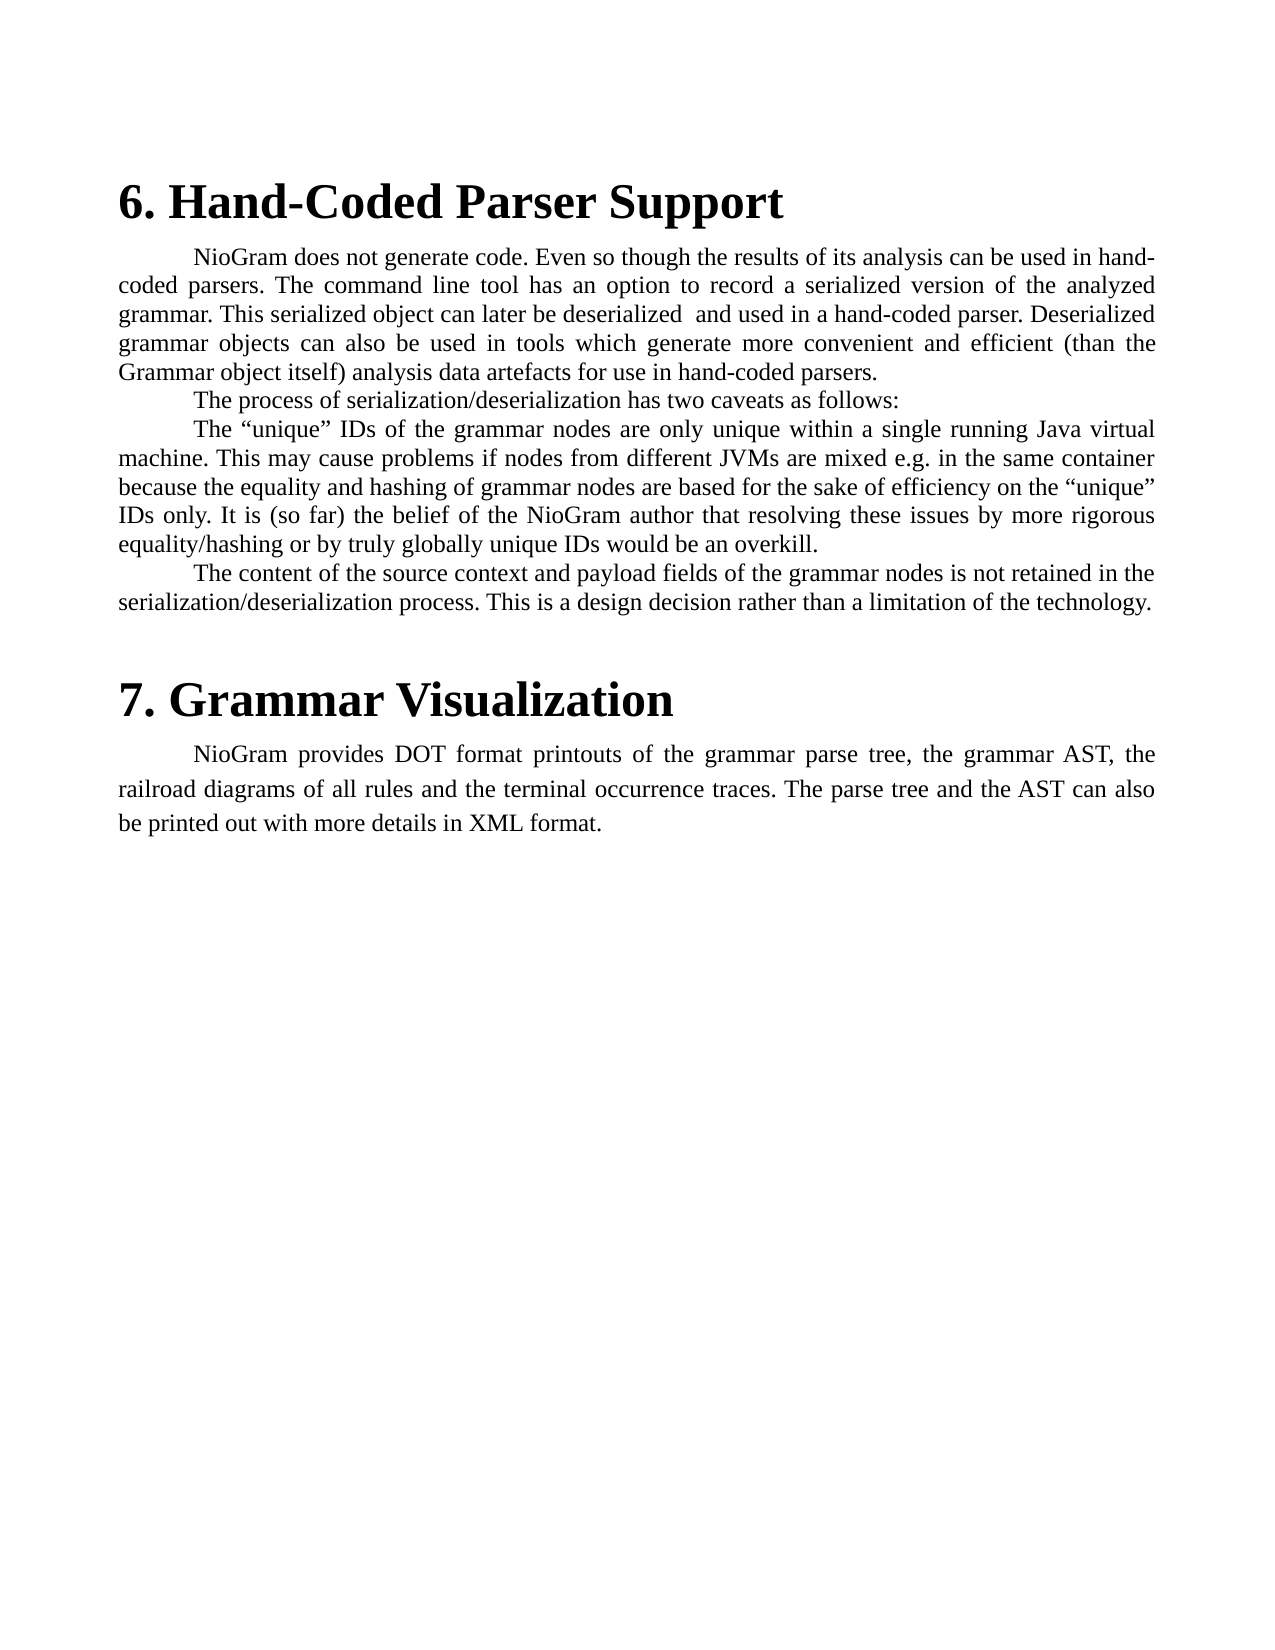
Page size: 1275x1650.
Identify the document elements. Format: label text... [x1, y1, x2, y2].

text The “unique” IDs of the grammar nodes are only unique within a single running Java virtual machine. This may cause problems if nodes from different JVMs are mixed e.g. in the same container because the equality and hashing of grammar nodes are based for the sake of efficiency on the “unique” IDs only. It is (so far) the belief of the NioGram author that resolving these issues by more rigorous equality/hashing or by truly globally unique IDs would be an overkill. [118, 414, 1157, 558]
text The content of the source context and payload fields of the grammar nodes is not retained in the serialization/deserialization process. This is a design decision rather than a limitation of the technology. [118, 558, 1157, 616]
text The process of serialization/deserialization has two caveats as follows: [118, 386, 1157, 414]
subtitle 6. Hand-Coded Parser Support [118, 172, 1157, 229]
text NioGram does not generate code. Even so though the results of its analysis can be used in hand-coded parsers. The command line tool has an option to record a serialized version of the analyzed grammar. This serialized object can later be deserialized and used in a hand-coded parser. Deserialized grammar objects can also be used in tools which generate more convenient and efficient (than the Grammar object itself) analysis data artefacts for use in hand-coded parsers. [118, 242, 1157, 386]
subtitle 7. Grammar Visualization [118, 669, 1157, 727]
text NioGram provides DOT format printouts of the grammar parse tree, the grammar AST, the railroad diagrams of all rules and the terminal occurrence traces. The parse tree and the AST can also be printed out with more details in XML format. [118, 739, 1157, 837]
